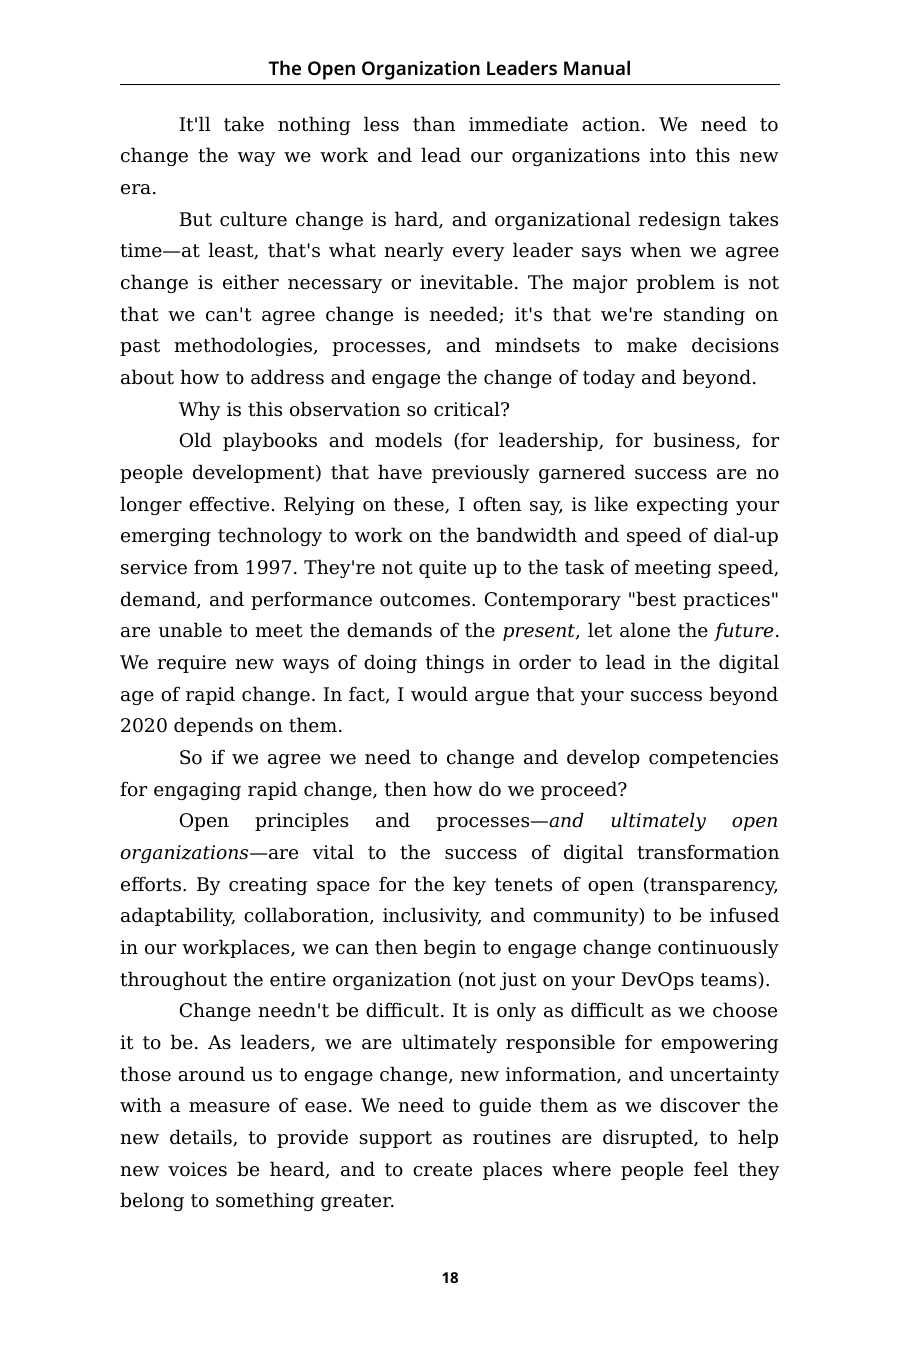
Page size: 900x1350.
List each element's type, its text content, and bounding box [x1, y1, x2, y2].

text Old playbooks and models (for leadership, for business, for people development) that have previously garnered success are no longer effective. Relying on these, I often say, is like expecting your emerging technology to work on the bandwidth and speed of dial-up service from 1997. They're not quite up to the task of meeting speed, demand, and performance outcomes. Contemporary "best practices" are unable to meet the demands of the present, let alone the future. We require new ways of doing things in order to lead in the digital age of rapid change. In fact, I would argue that your success beyond 2020 depends on them. [120, 431, 780, 737]
text It'll take nothing less than immediate action. We need to change the way we work and lead our organizations into this new era. [120, 114, 780, 199]
text Change needn't be difficult. It is only as difficult as we choose it to be. As leaders, we are ultimately responsible for empowering those around us to engage change, new information, and uncertainty with a measure of ease. We need to guide them as we discover the new details, to provide support as routines are disrupted, to help new voices be heard, and to create places where people feel they belong to something greater. [120, 1001, 780, 1212]
text Why is this observation so critical? [120, 399, 780, 421]
text But culture change is hard, and organizational redesign takes time—at least, that's what nearly every leader says when we agree change is either necessary or inevitable. The major problem is not that we can't agree change is needed; it's that we're standing on past methodologies, processes, and mindsets to make decisions about how to address and engage the change of today and beyond. [120, 209, 780, 389]
text Open principles and processes—and ultimately open organizations—are vital to the success of digital transformation efforts. By creating space for the key tenets of open (transparency, adaptability, collaboration, inclusivity, and community) to be infused in our workplaces, we can then begin to engage change continuously throughout the entire organization (not just on your DevOps teams). [120, 811, 780, 991]
text So if we agree we need to change and develop competencies for engaging rapid change, then how do we proceed? [120, 747, 780, 801]
